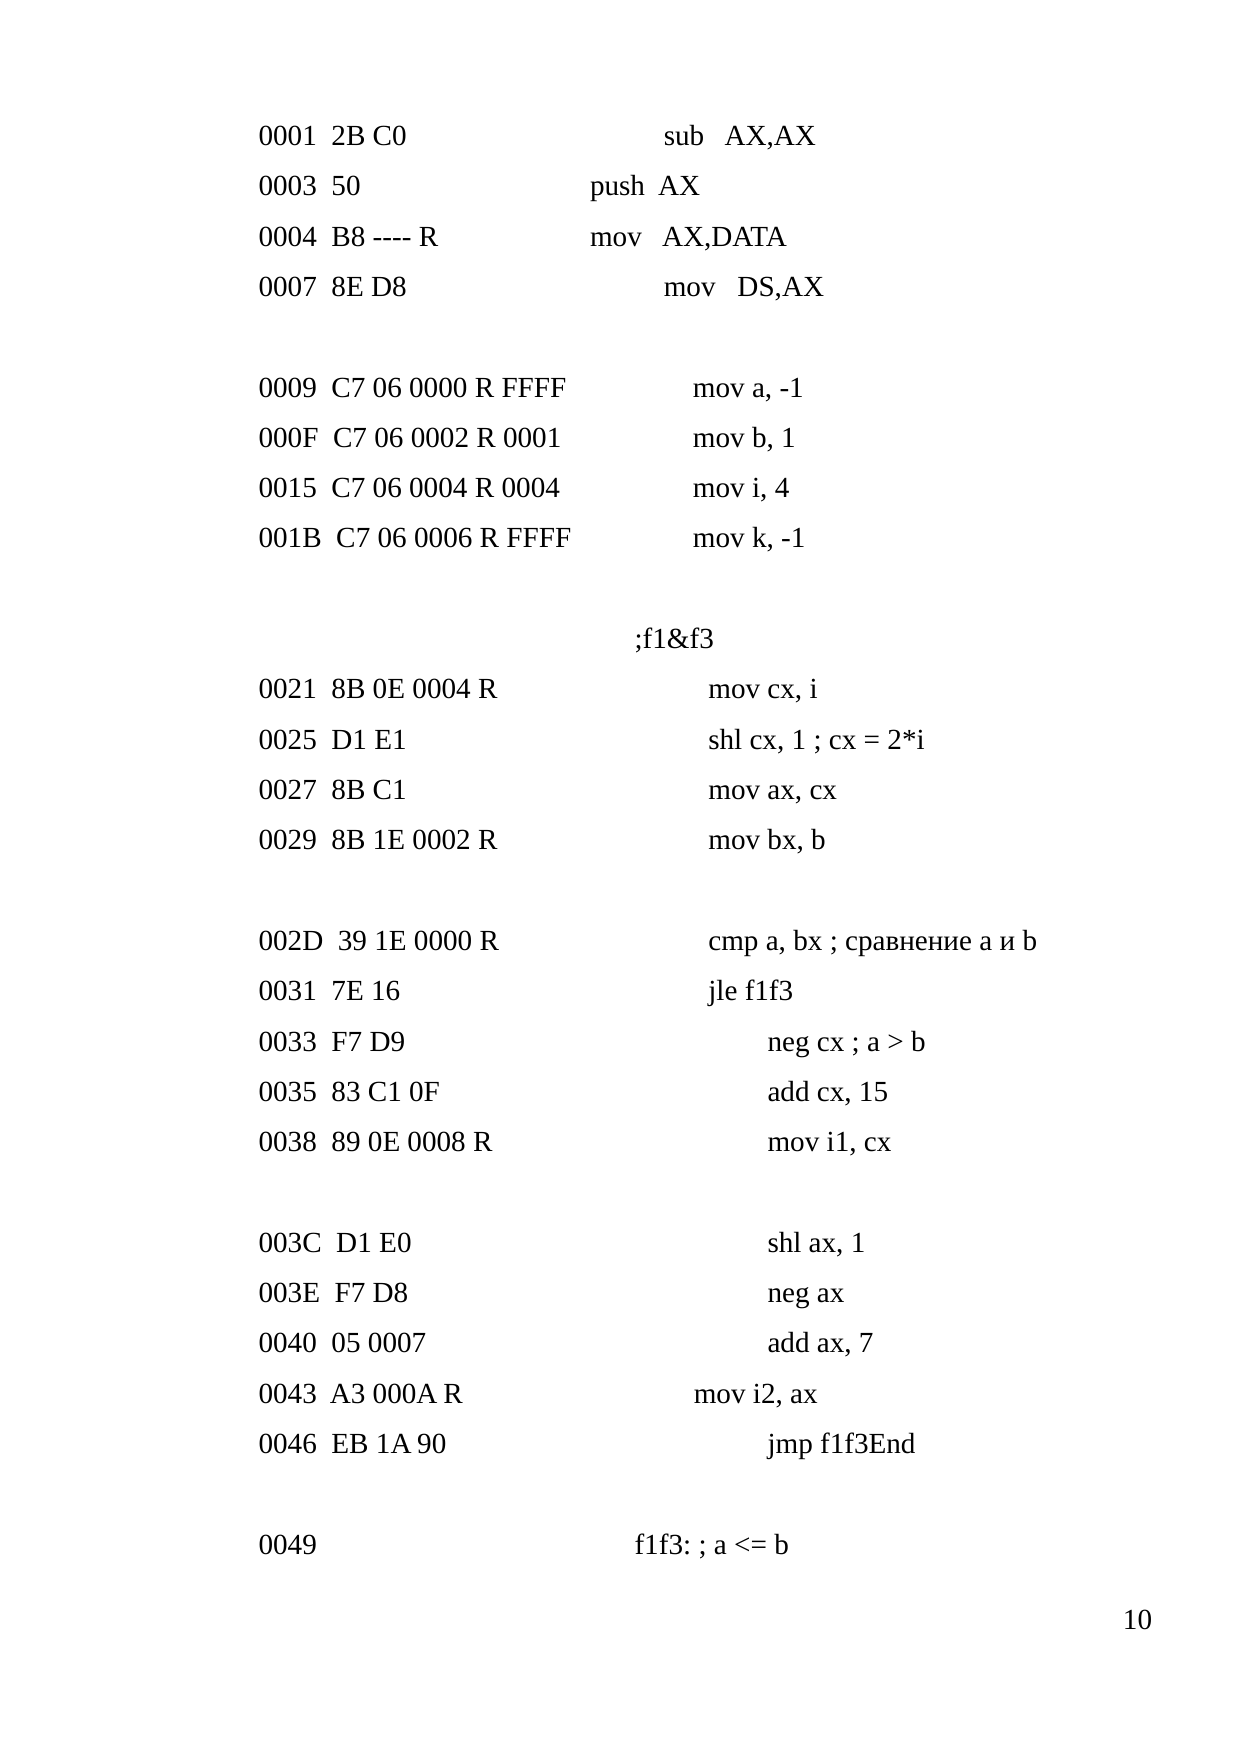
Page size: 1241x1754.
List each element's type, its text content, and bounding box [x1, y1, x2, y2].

text 0021 8B 0E 0004 R mov cx, i [177, 672, 1152, 705]
text 0029 8B 1E 0002 R mov bx, b [177, 822, 1152, 856]
text 0003 50 push AX [177, 168, 1152, 202]
text 002D 39 1E 0000 R cmp a, bx ; сравнение a и b [177, 923, 1152, 957]
text ;f1&f3 [177, 621, 1152, 655]
text 0031 7E 16 jle f1f3 [177, 973, 1152, 1007]
text 0025 D1 E1 shl cx, 1 ; cx = 2*i [177, 722, 1152, 755]
text 001B C7 06 0006 R FFFF mov k, -1 [177, 521, 1152, 554]
text 0009 C7 06 0000 R FFFF mov a, -1 [177, 370, 1152, 403]
text 0001 2B C0 sub AX,AX [177, 118, 1152, 152]
text 0027 8B C1 mov ax, cx [177, 772, 1152, 806]
text 0038 89 0E 0008 R mov i1, cx [177, 1124, 1152, 1158]
text 000F C7 06 0002 R 0001 mov b, 1 [177, 420, 1152, 453]
text 0046 EB 1A 90 jmp f1f3End [177, 1426, 1152, 1460]
text 0049 f1f3: ; a <= b [177, 1527, 1152, 1560]
text 0004 B8 ---- R mov AX,DATA [177, 219, 1152, 252]
text 0040 05 0007 add ax, 7 [177, 1326, 1152, 1359]
text 0043 A3 000A R mov i2, ax [177, 1376, 1152, 1409]
text 003E F7 D8 neg ax [177, 1275, 1152, 1309]
text 0033 F7 D9 neg cx ; a > b [177, 1024, 1152, 1057]
text 0007 8E D8 mov DS,AX [177, 269, 1152, 303]
text 0035 83 C1 0F add cx, 15 [177, 1074, 1152, 1108]
text 003C D1 E0 shl ax, 1 [177, 1225, 1152, 1258]
text 0015 C7 06 0004 R 0004 mov i, 4 [177, 470, 1152, 504]
